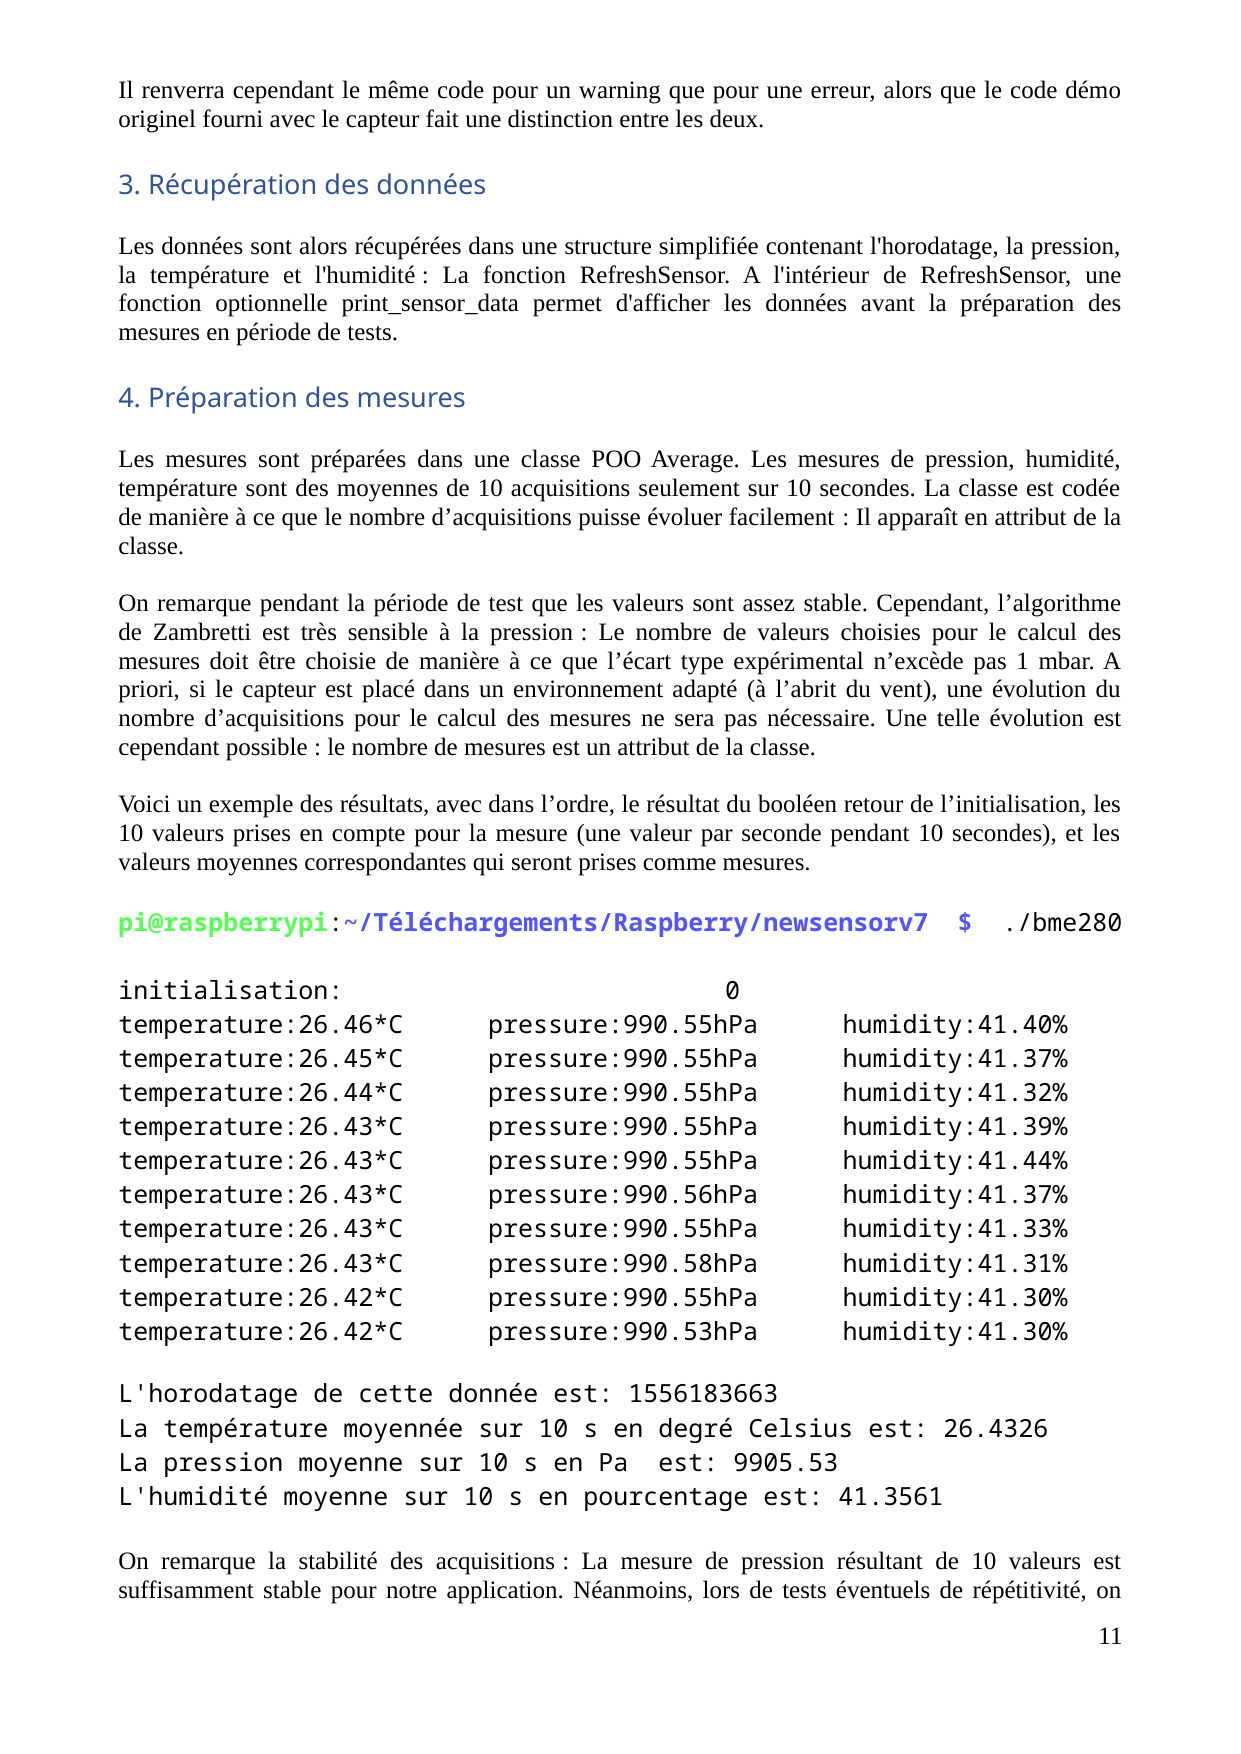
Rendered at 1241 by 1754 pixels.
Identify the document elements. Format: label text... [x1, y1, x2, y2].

text Les mesures sont préparées dans une classe POO Average. Les mesures de pression, humidité, température sont des moyennes de 10 acquisitions seulement sur 10 secondes. La classe est codée de manière à ce que le nombre d’acquisitions puisse évoluer facilement : Il apparaît en attribut de la classe. [118, 444, 1122, 559]
subtitle 4. Préparation des mesures [118, 379, 1122, 416]
text La pression moyenne sur 10 s en Pa est: 9905.53 [118, 1444, 1122, 1478]
text Les données sont alors récupérées dans une structure simplifiée contenant l'horodatage, la pression, la température et l'humidité : La fonction RefreshSensor. A l'intérieur de RefreshSensor, une fonction optionnelle print_sensor_data permet d'afficher les données avant la préparation des mesures en période de tests. [118, 231, 1122, 346]
text L'horodatage de cette donnée est: 1556183663 [118, 1376, 1122, 1410]
text On remarque la stabilité des acquisitions : La mesure de pression résultant de 10 valeurs est suffisamment stable pour notre application. Néanmoins, lors de tests éventuels de répétitivité, on [118, 1512, 1122, 1604]
text Voici un exemple des résultats, avec dans l’ordre, le résultat du booléen retour de l’initialisation, les 10 valeurs prises en compte pour la mesure (une valeur par seconde pendant 10 secondes), et les valeurs moyennes correspondantes qui seront prises comme mesures. [118, 789, 1122, 876]
text pi@raspberrypi:~/Téléchargements/Raspberry/newsensorv7 $ ./bme280 initialisation: 0 temperature:26.46*C pressure:990.55hPa humidity:41.40% temperature:26.45*C pressure:990.55hPa humidity:41.37% temperature:26.44*C pressure:990.55hPa humidity:41.32% temperature:26.43*C pressure:990.55hPa humidity:41.39% temperature:26.43*C pressure:990.55hPa humidity:41.44% temperature:26.43*C pressure:990.56hPa humidity:41.37% temperature:26.43*C pressure:990.55hPa humidity:41.33% temperature:26.43*C pressure:990.58hPa humidity:41.31% temperature:26.42*C pressure:990.55hPa humidity:41.30% temperature:26.42*C pressure:990.53hPa humidity:41.30% [118, 904, 1122, 1376]
text La température moyennée sur 10 s en degré Celsius est: 26.4326 [118, 1410, 1122, 1444]
subtitle 3. Récupération des données [118, 165, 1122, 202]
text Il renverra cependant le même code pour un warning que pour une erreur, alors que le code démo originel fourni avec le capteur fait une distinction entre les deux. [118, 75, 1122, 132]
text L'humidité moyenne sur 10 s en pourcentage est: 41.3561 [118, 1478, 1122, 1512]
text On remarque pendant la période de test que les valeurs sont assez stable. Cependant, l’algorithme de Zambretti est très sensible à la pression : Le nombre de valeurs choisies pour le calcul des mesures doit être choisie de manière à ce que l’écart type expérimental n’excède pas 1 mbar. A priori, si le capteur est placé dans un environnement adapté (à l’abrit du vent), une évolution du nombre d’acquisitions pour le calcul des mesures ne sera pas nécessaire. Une telle évolution est cependant possible : le nombre de mesures est un attribut de la classe. [118, 588, 1122, 761]
